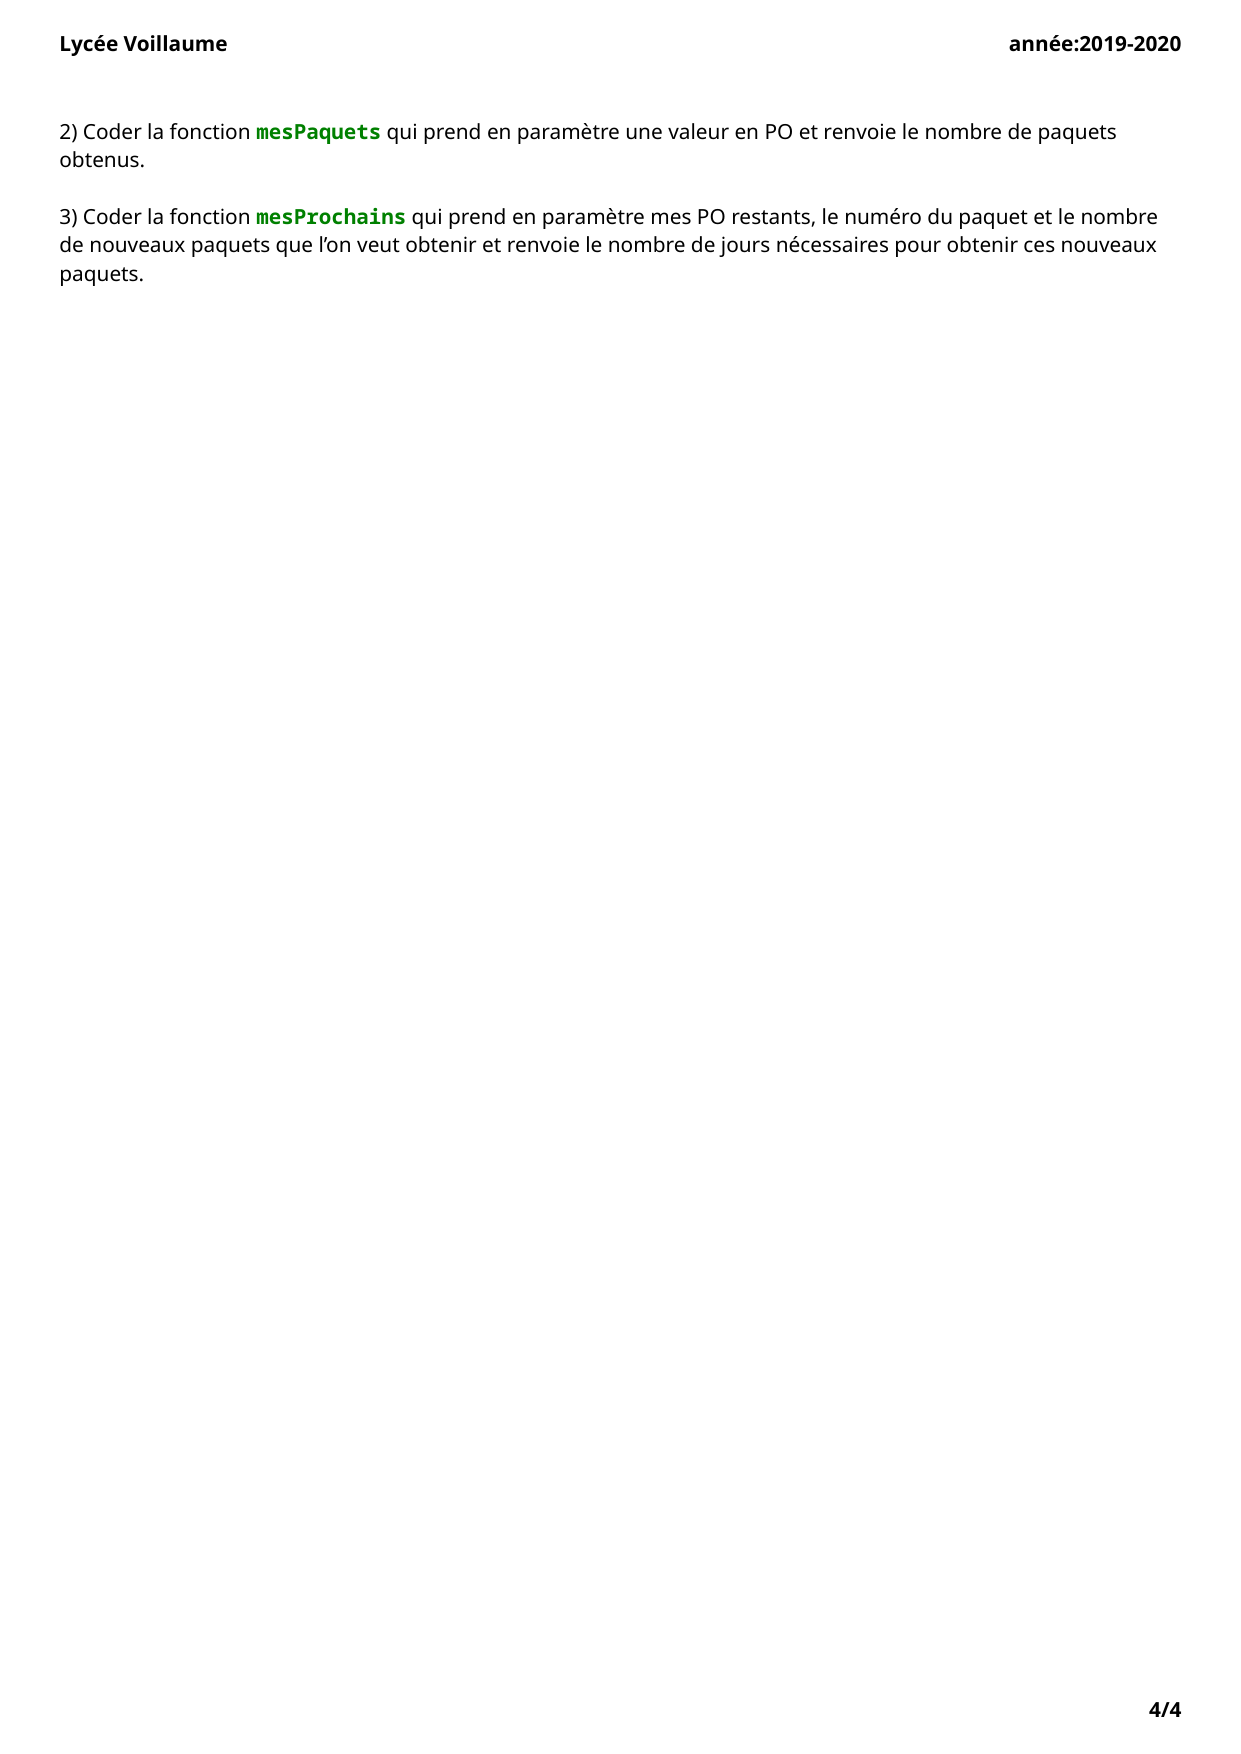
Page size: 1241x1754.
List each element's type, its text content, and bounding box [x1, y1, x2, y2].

text 3) Coder la fonction mesProchains qui prend en paramètre mes PO restants, le numéro du paquet et le nombre de nouveaux paquets que l’on veut obtenir et renvoie le nombre de jours nécessaires pour obtenir ces nouveaux paquets. [59, 202, 1181, 287]
text 2) Coder la fonction mesPaquets qui prend en paramètre une valeur en PO et renvoie le nombre de paquets obtenus. [59, 117, 1181, 174]
